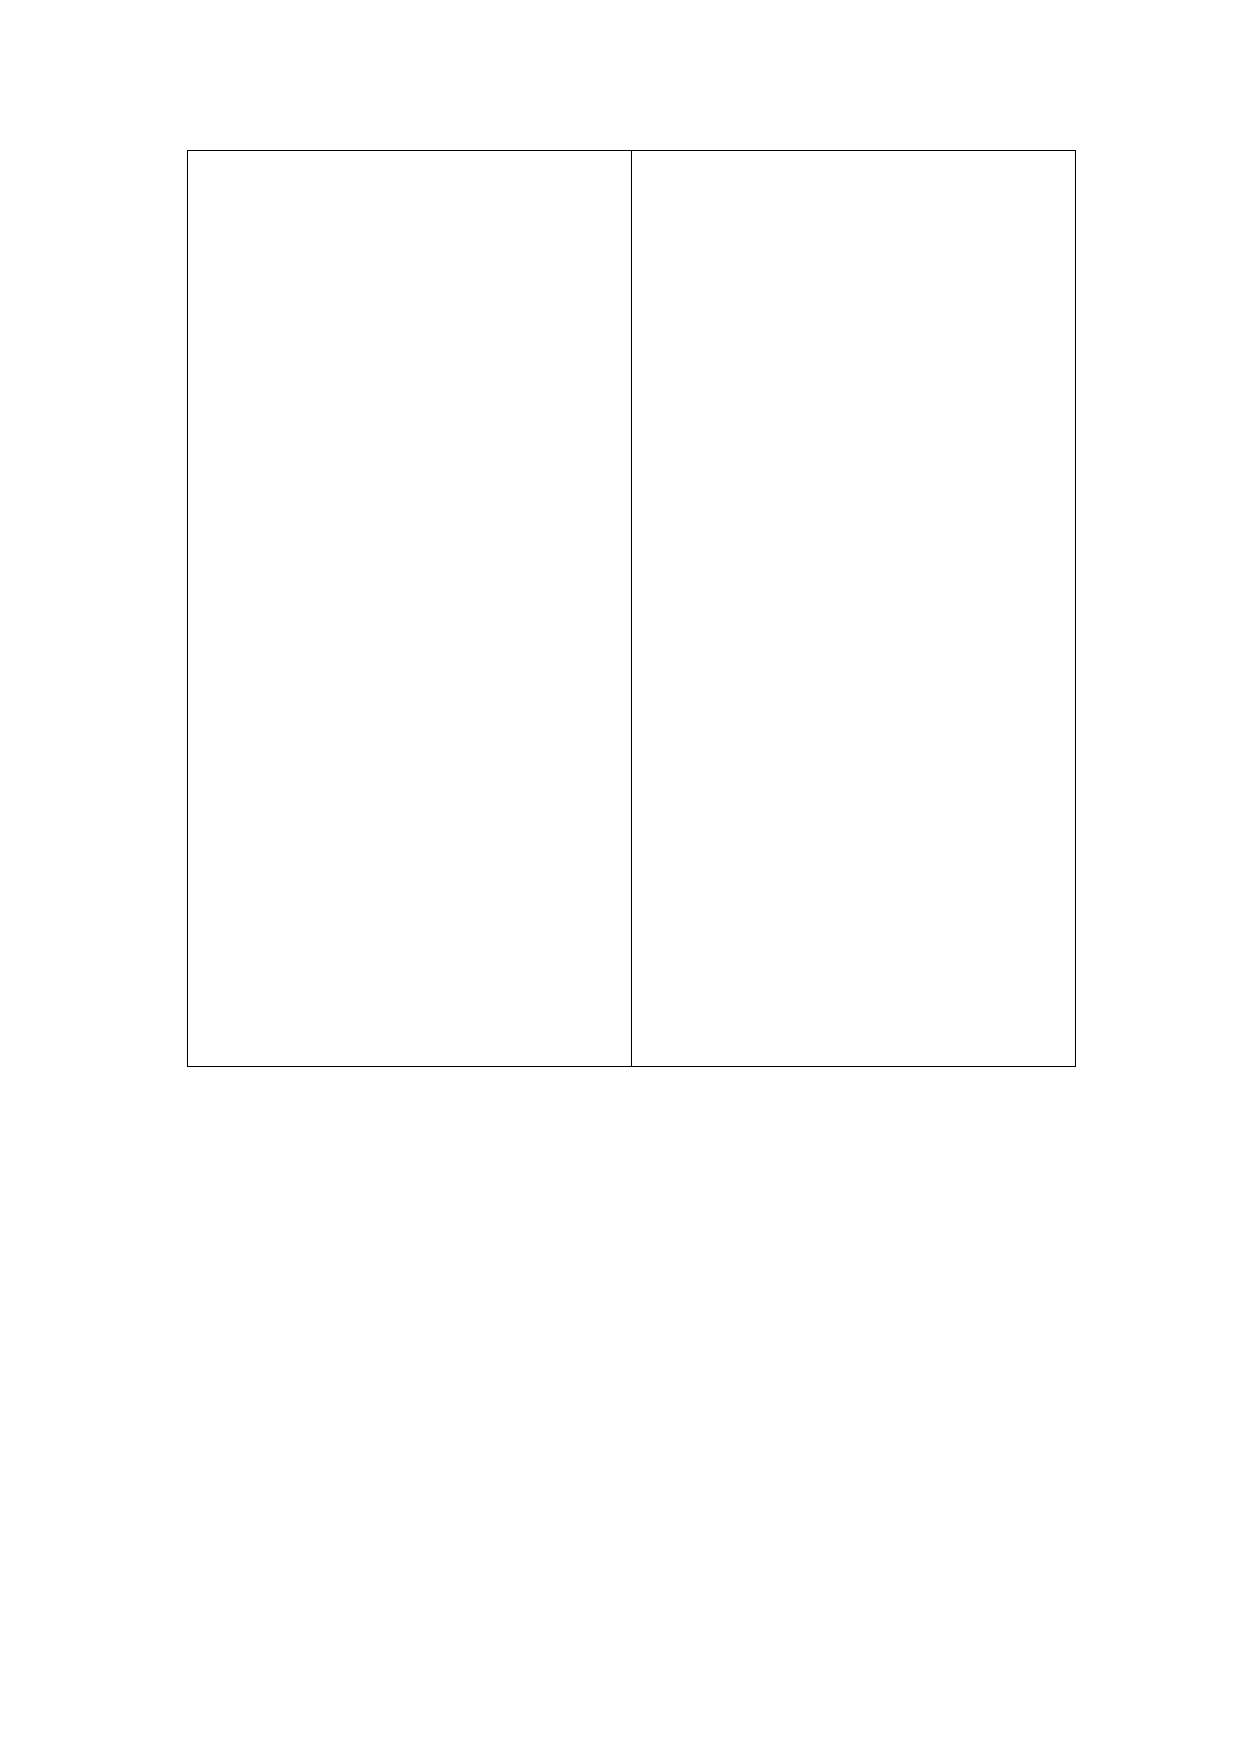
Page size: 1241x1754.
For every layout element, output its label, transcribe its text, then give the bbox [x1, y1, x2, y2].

table_cell - Class - Từ khóa: intends => extends - Có phương thức, có thân - Ít nhất 1 phương thức Abstract - Không tạo được đối tượng - Là một class - Access modifire phải lớn hơn hoặc bằng lớp cha - lớp, phương thức abstract không thể là final - Bắt buộc phải khai báo các abstract của lớp cha - 1 lớp chứa phương thức abstract thì lớp đó phải là abstract - Lớp abstract có thể có các thuộc tính và phương thức bình thường [188, 151, 631, 1066]
table_cell - Method - Từ khóa: implement - Kế thừa - Không phải lớp - Phải implement tất cả các thuộc tính và phương thức - Bắt buộc access modifire là public - Mọi phương thức của inrterface cần được thực hiện trong class - Implement nhiều Interface - Không có phương thức không có thân - Trong lớp phải định nghĩa rõ nội dung các hàm - Có thể khai báo hằng số cho interface - Interface con có thể khai báo thêm các thành phần mới [632, 151, 1075, 1066]
